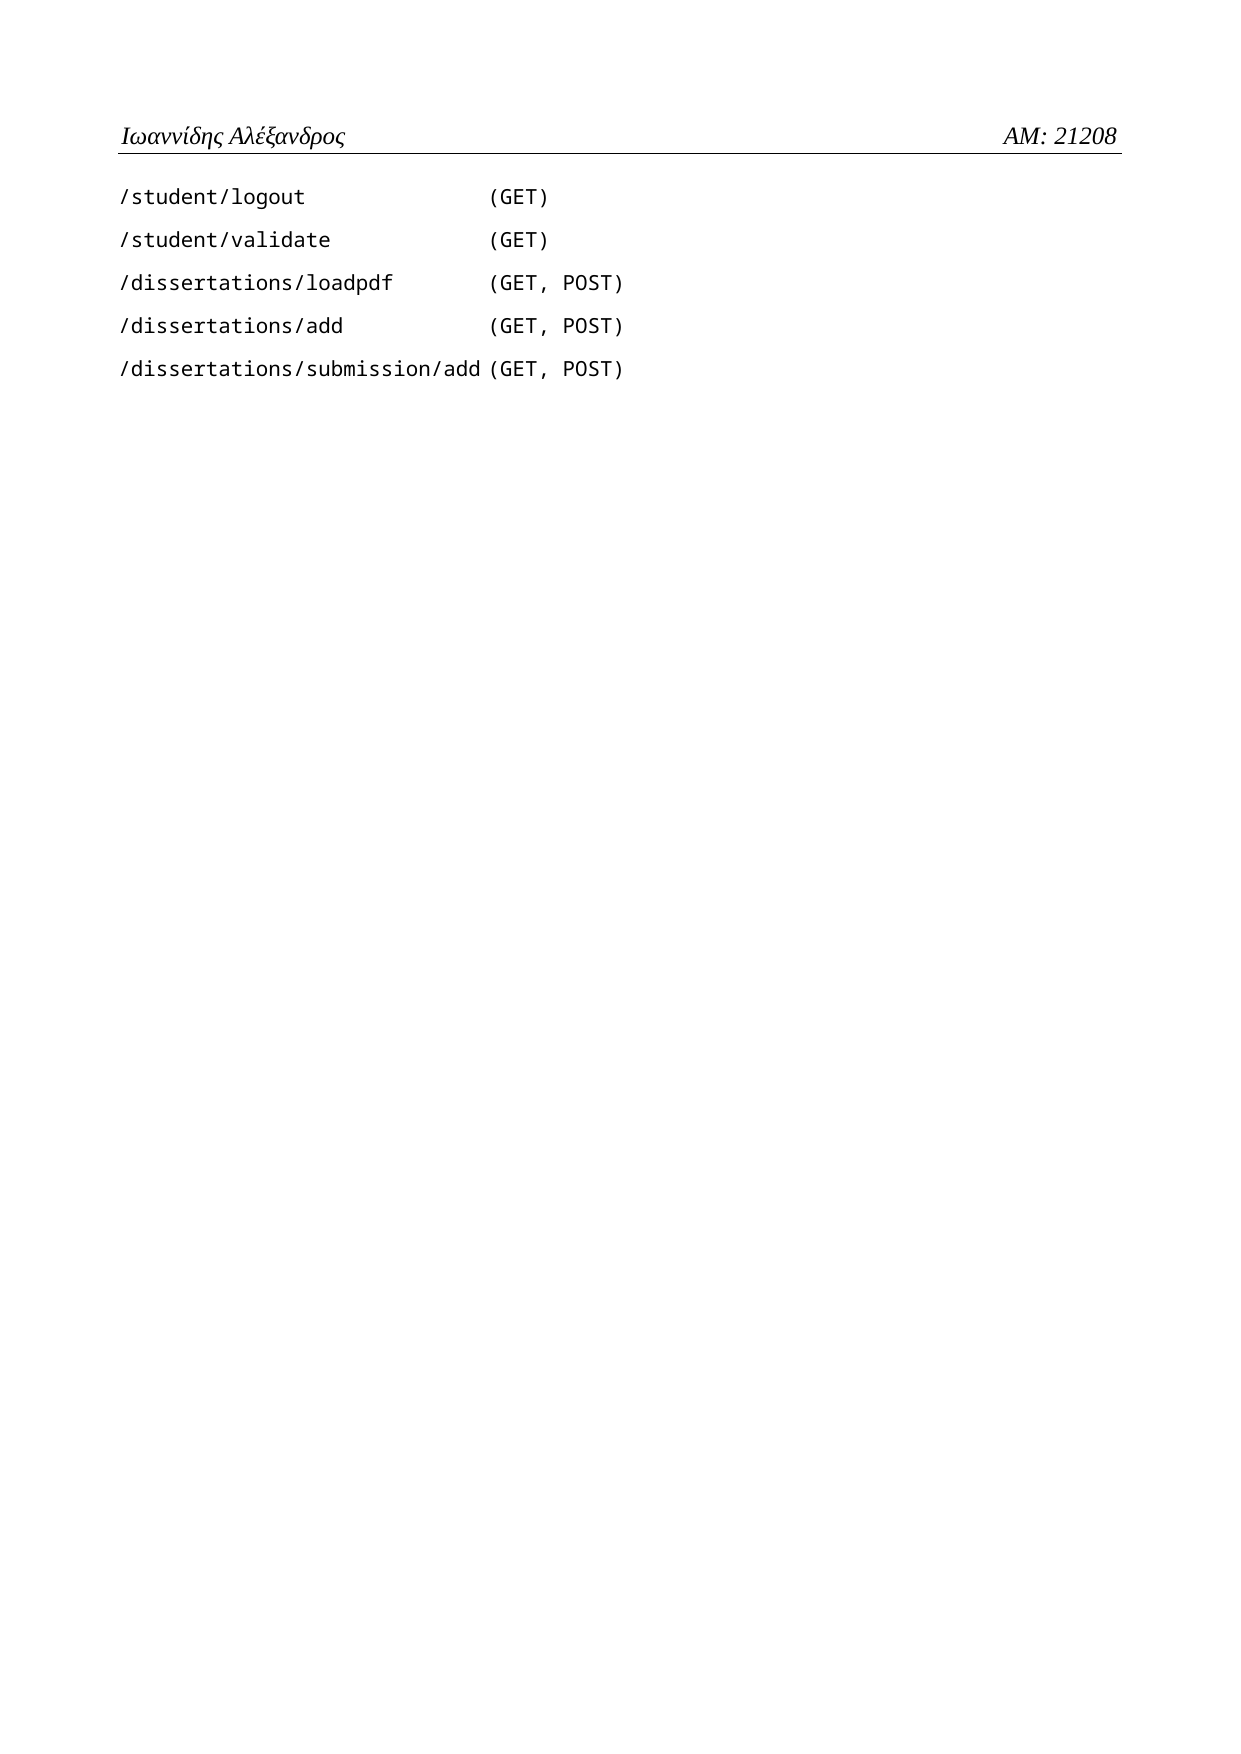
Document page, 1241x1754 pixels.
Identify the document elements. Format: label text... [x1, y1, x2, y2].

text /dissertations/submission/add (GET, POST) [118, 354, 1122, 383]
text /dissertations/add (GET, POST) [118, 311, 1122, 340]
text /student/logout (GET) [118, 182, 1122, 211]
text /student/validate (GET) [118, 225, 1122, 254]
text /dissertations/loadpdf (GET, POST) [118, 268, 1122, 297]
